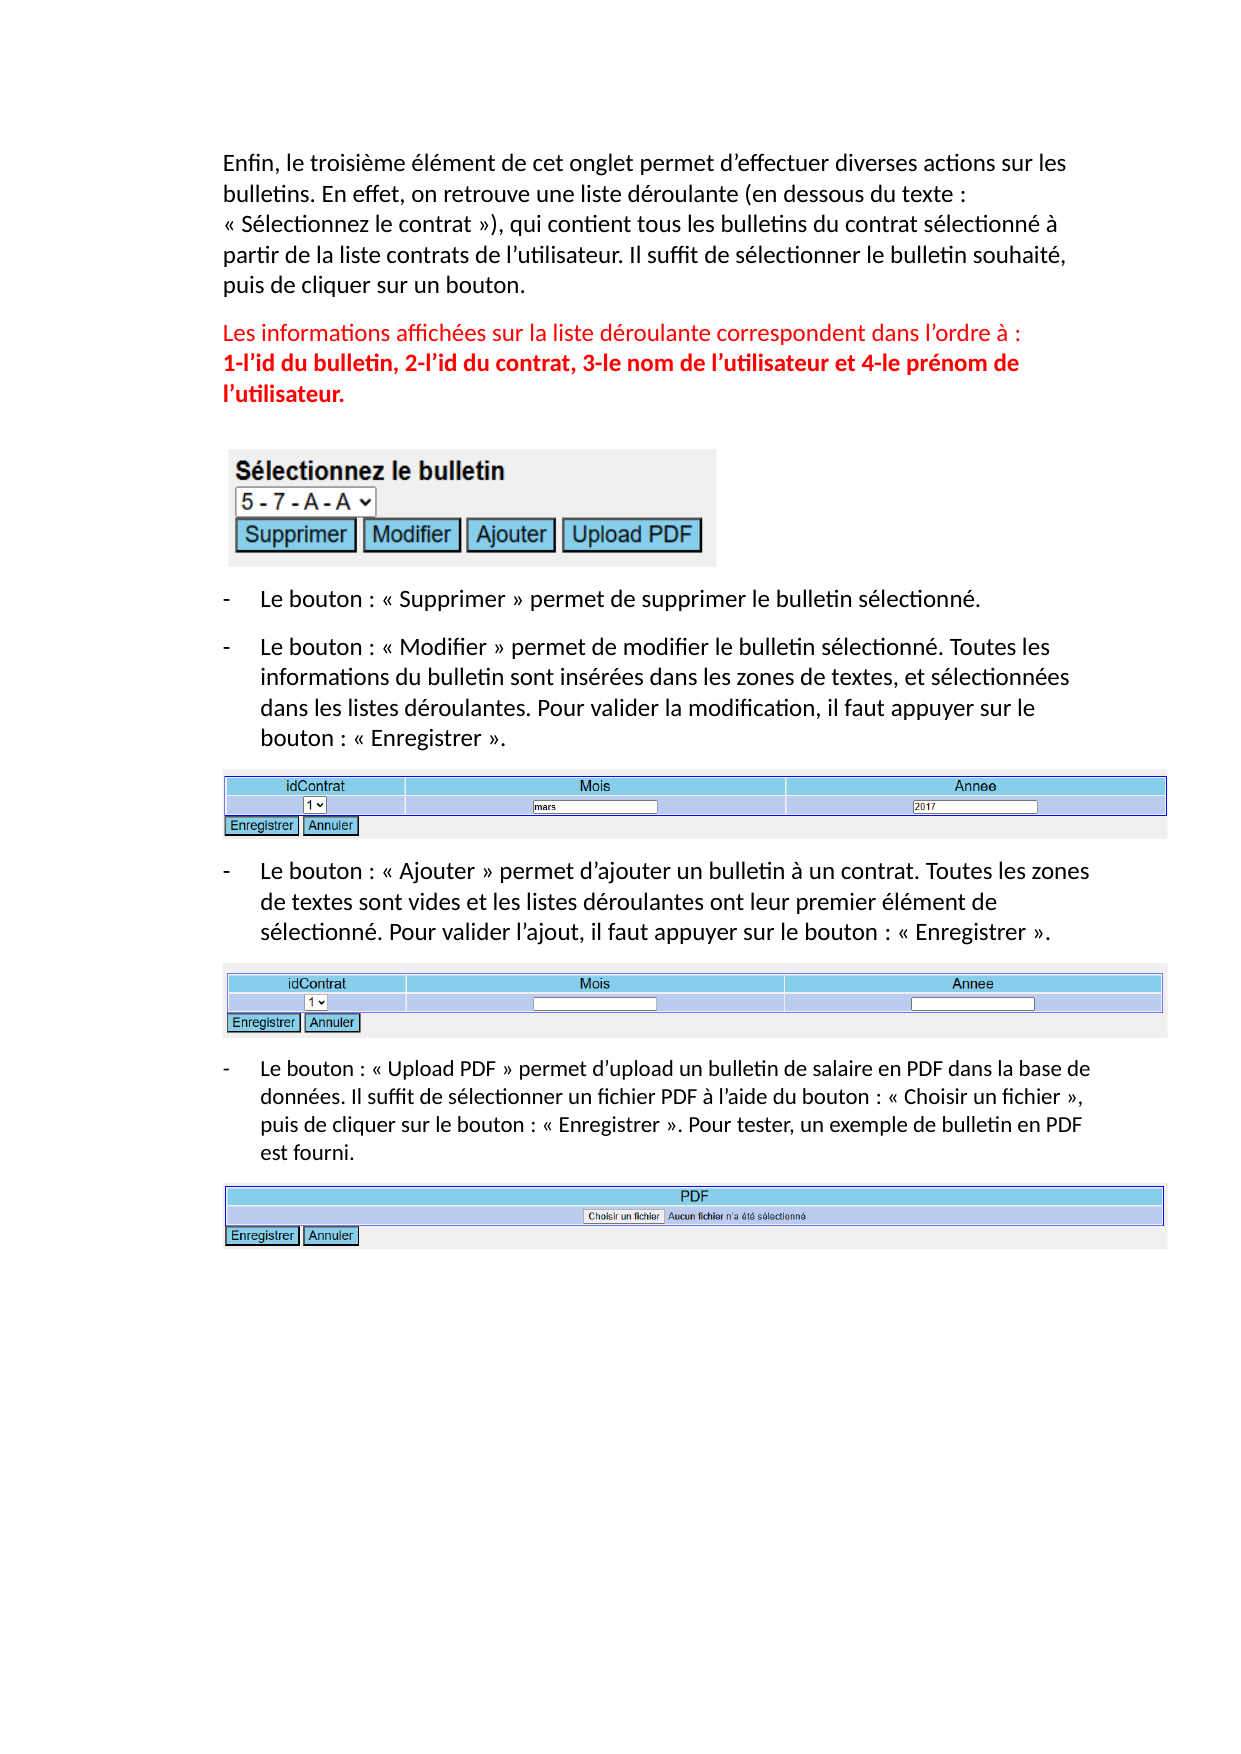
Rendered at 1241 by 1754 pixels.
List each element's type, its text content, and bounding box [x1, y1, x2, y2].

list Le bouton : « Ajouter » permet d’ajouter un bulletin à un contrat. Toutes les zones de textes sont vides et les listes déroulantes ont leur premier élément de sélectionné. Pour valider l’ajout, il faut appuyer sur le bouton : « Enregistrer ». [223, 855, 1093, 947]
list Le bouton : « Modifier » permet de modifier le bulletin sélectionné. Toutes les informations du bulletin sont insérées dans les zones de textes, et sélectionnées dans les listes déroulantes. Pour valider la modification, il faut appuyer sur le bouton : « Enregistrer ». [223, 631, 1093, 753]
list Les informations affichées sur la liste déroulante correspondent dans l’ordre à : 1-l’id du bulletin, 2-l’id du contrat, 3-le nom de l’utilisateur et 4-le prénom de l’utilisateur. [223, 317, 1093, 408]
list Le bouton : « Supprimer » permet de supprimer le bulletin sélectionné. [223, 584, 1093, 614]
list Le bouton : « Upload PDF » permet d’upload un bulletin de salaire en PDF dans la base de données. Il suffit de sélectionner un fichier PDF à l’aide du bouton : « Choisir un fichier », puis de cliquer sur le bouton : « Enregistrer ». Pour tester, un exemple de bulletin en PDF est fourni. [223, 1054, 1093, 1166]
list Enfin, le troisième élément de cet onglet permet d’effectuer diverses actions sur les bulletins. En effet, on retrouve une liste déroulante (en dessous du texte : « Sélectionnez le contrat »), qui contient tous les bulletins du contrat sélectionné à partir de la liste contrats de l’utilisateur. Il suffit de sélectionner le bulletin souhaité, puis de cliquer sur un bouton. [223, 148, 1093, 300]
